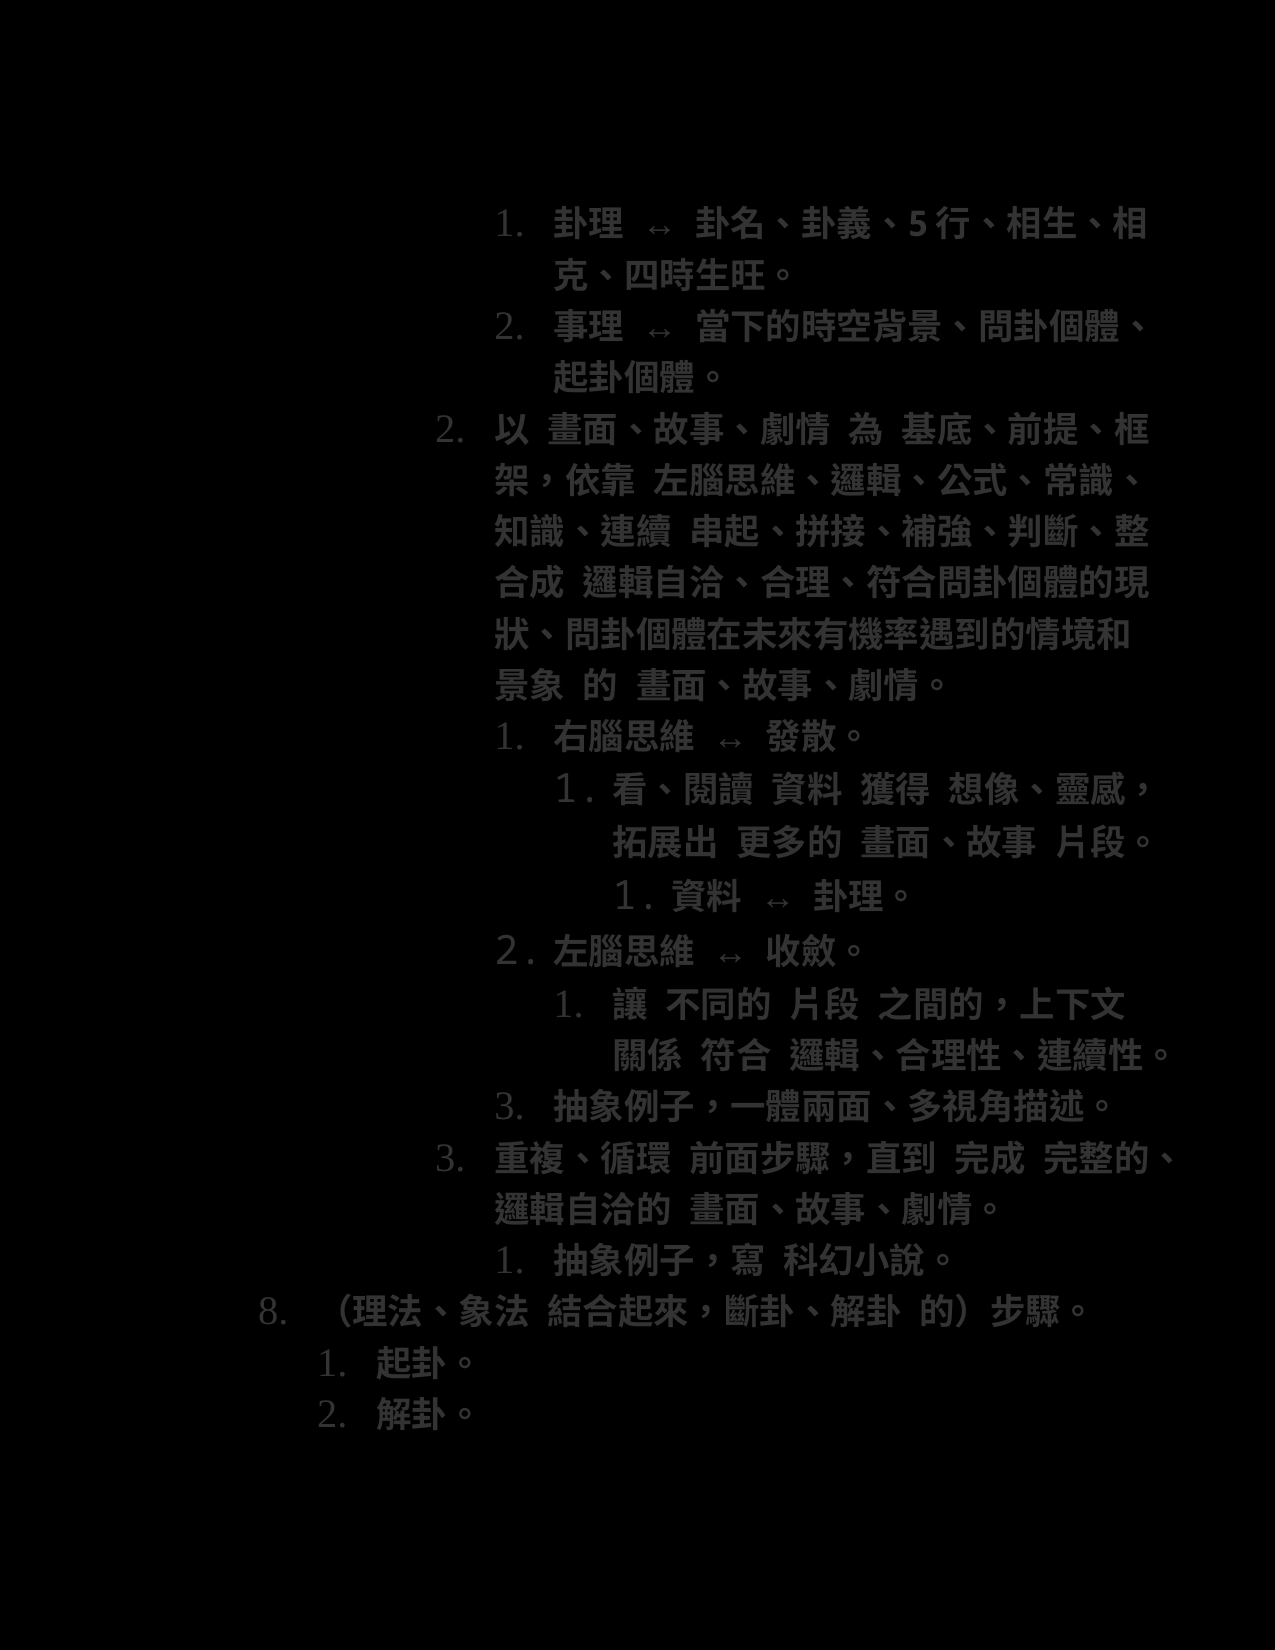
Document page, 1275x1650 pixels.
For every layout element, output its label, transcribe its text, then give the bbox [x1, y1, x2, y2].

list 事理 ↔ 當下的時空背景、問卦個體、起卦個體。 [494, 298, 1157, 401]
list 以 畫面、故事、劇情 為 基底、前提、框架，依靠 左腦思維、邏輯、公式、常識、知識、連續 串起、拼接、補強、判斷、整合成 邏輯自洽、合理、符合問卦個體的現狀、問卦個體在未來有機率遇到的情境和景象 的 畫面、故事、劇情。 [435, 401, 1157, 708]
list 資料 ↔ 卦理。 [612, 866, 1157, 921]
list 抽象例子，寫 科幻小說。 [494, 1232, 1157, 1284]
list 看、閱讀 資料 獲得 想像、靈感，拓展出 更多的 畫面、故事 片段。 [553, 760, 1157, 866]
list 左腦思維 ↔ 收斂。 [494, 921, 1157, 976]
list 右腦思維 ↔ 發散。 [494, 708, 1157, 760]
list 卦理 ↔ 卦名、卦義、5行、相生、相克、四時生旺。 [494, 196, 1157, 298]
list 抽象例子，一體兩面、多視角描述。 [494, 1079, 1157, 1130]
list 讓 不同的 片段 之間的，上下文關係 符合 邏輯、合理性、連續性。 [553, 976, 1157, 1079]
list 解卦。 [317, 1386, 1157, 1437]
list （理法、象法 結合起來，斷卦、解卦 的）步驟。 [258, 1284, 1157, 1335]
list 重複、循環 前面步驟，直到 完成 完整的、邏輯自洽的 畫面、故事、劇情。 [435, 1130, 1157, 1232]
list 起卦。 [317, 1335, 1157, 1386]
